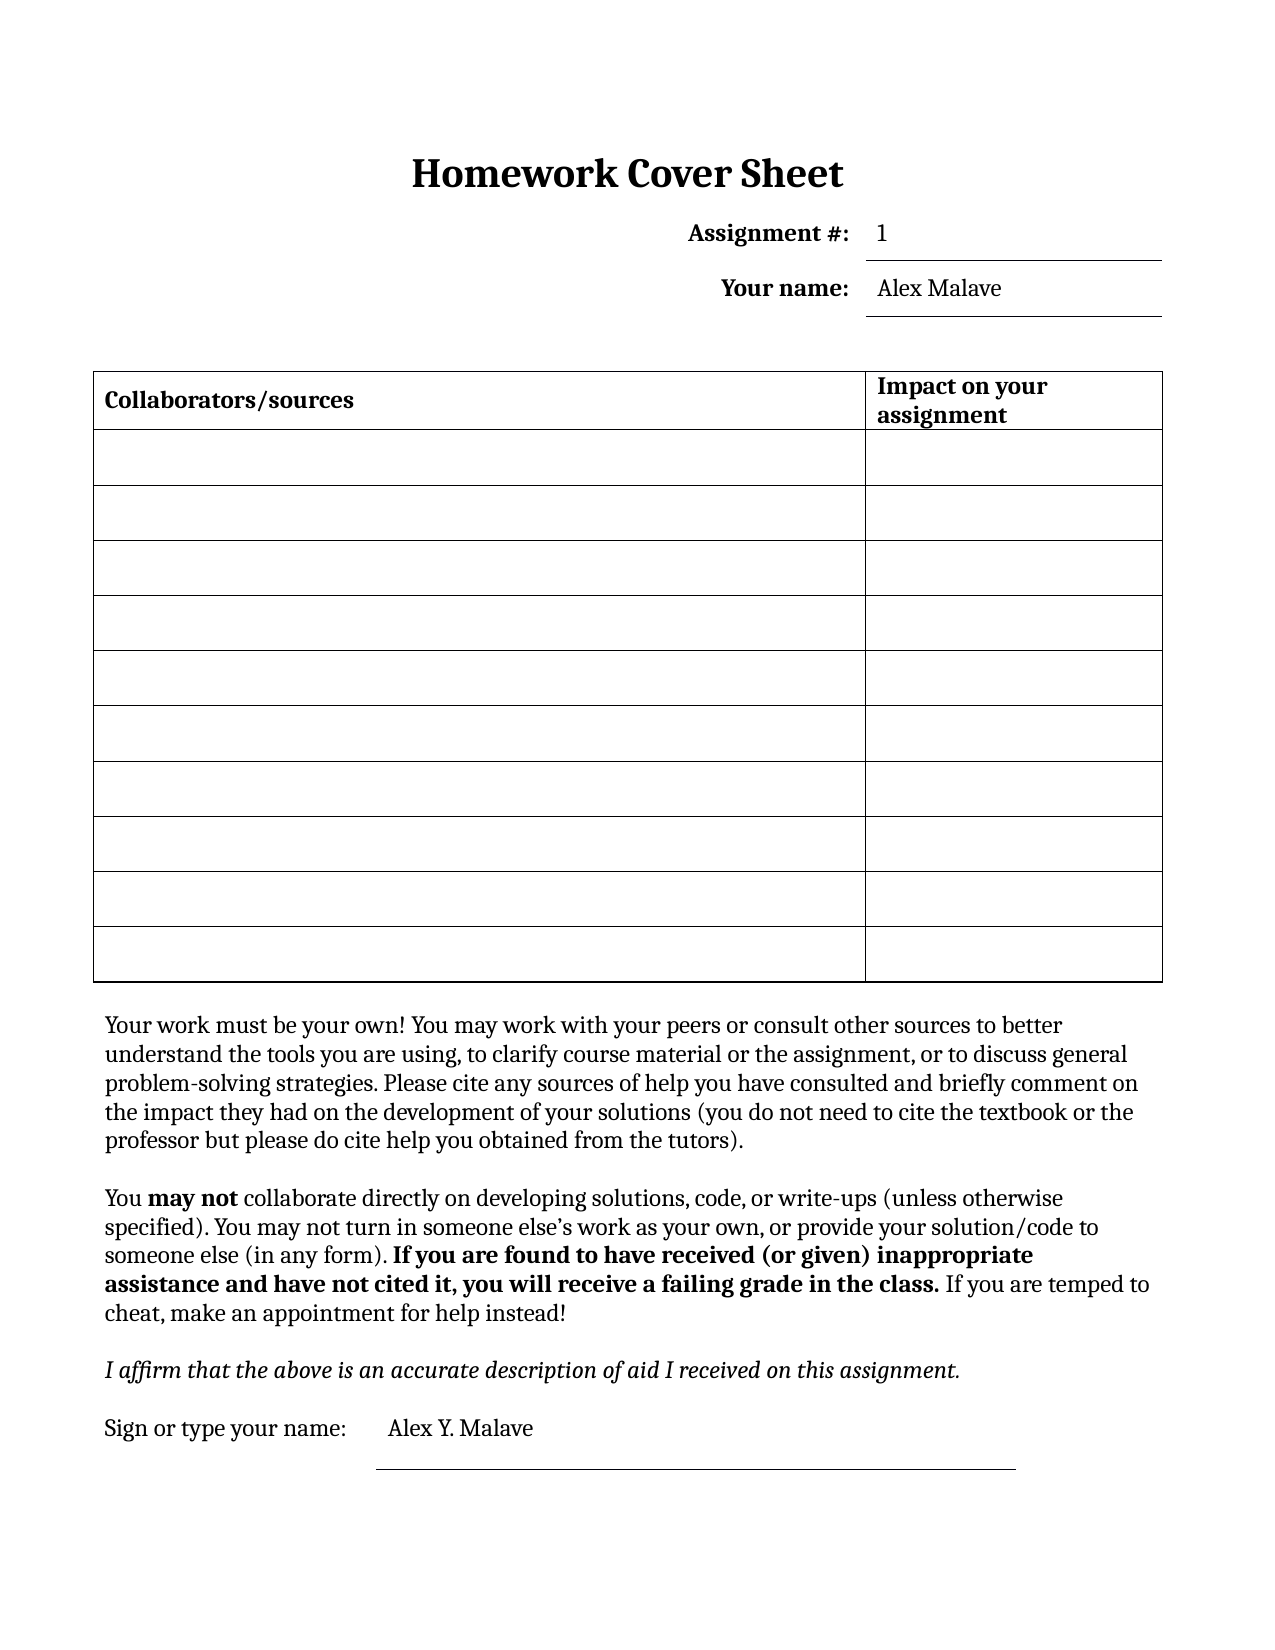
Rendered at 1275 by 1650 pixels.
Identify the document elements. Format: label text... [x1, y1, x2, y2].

text Your work must be your own! You may work with your peers or consult other sources to better understand the tools you are using, to clarify course material or the assignment, or to discuss general problem-solving strategies. Please cite any sources of help you have consulted and briefly comment on the impact they had on the development of your solutions (you do not need to cite the textbook or the professor but please do cite help you obtained from the tutors). [104, 1011, 1154, 1155]
table_cell [866, 317, 1162, 371]
table_cell [94, 927, 865, 981]
table_cell Collaborators/sources [94, 372, 865, 429]
table_cell [94, 706, 865, 761]
table_cell Alex Malave [866, 261, 1162, 316]
table_header Sign or type your name: [93, 1414, 376, 1469]
table_cell [866, 817, 1162, 871]
table_cell [866, 651, 1162, 705]
table_cell [94, 430, 865, 484]
table_cell 1 [866, 205, 1162, 260]
table_cell [866, 541, 1162, 595]
table_cell [94, 486, 865, 540]
text You may not collaborate directly on developing solutions, code, or write-ups (unless otherwise specified). You may not turn in someone else’s work as your own, or provide your solution/code to someone else (in any form). If you are found to have received (or given) inappropriate assistance and have not cited it, you will receive a failing grade in the class. If you are temped to cheat, make an appointment for help instead! [104, 1184, 1154, 1327]
table_cell Impact on your assignment [866, 372, 1162, 429]
table_header Alex Y. Malave [376, 1414, 1016, 1469]
table_cell [94, 817, 865, 871]
table_cell [94, 651, 865, 705]
table_cell Assignment #: [93, 205, 866, 260]
table_cell [94, 596, 865, 650]
text I affirm that the above is an accurate description of aid I received on this assignment. [104, 1356, 1154, 1385]
table_cell [866, 762, 1162, 816]
table_cell [93, 316, 866, 371]
table_cell [94, 872, 865, 926]
table_cell Your name: [93, 260, 866, 316]
table_cell [94, 541, 865, 595]
table_cell [866, 872, 1162, 926]
table_cell [94, 762, 865, 816]
table_header Homework Cover Sheet [93, 150, 1162, 205]
table_cell [866, 927, 1162, 981]
table_cell [866, 430, 1162, 484]
table_cell [866, 706, 1162, 761]
table_cell [866, 486, 1162, 540]
table_cell [866, 596, 1162, 650]
